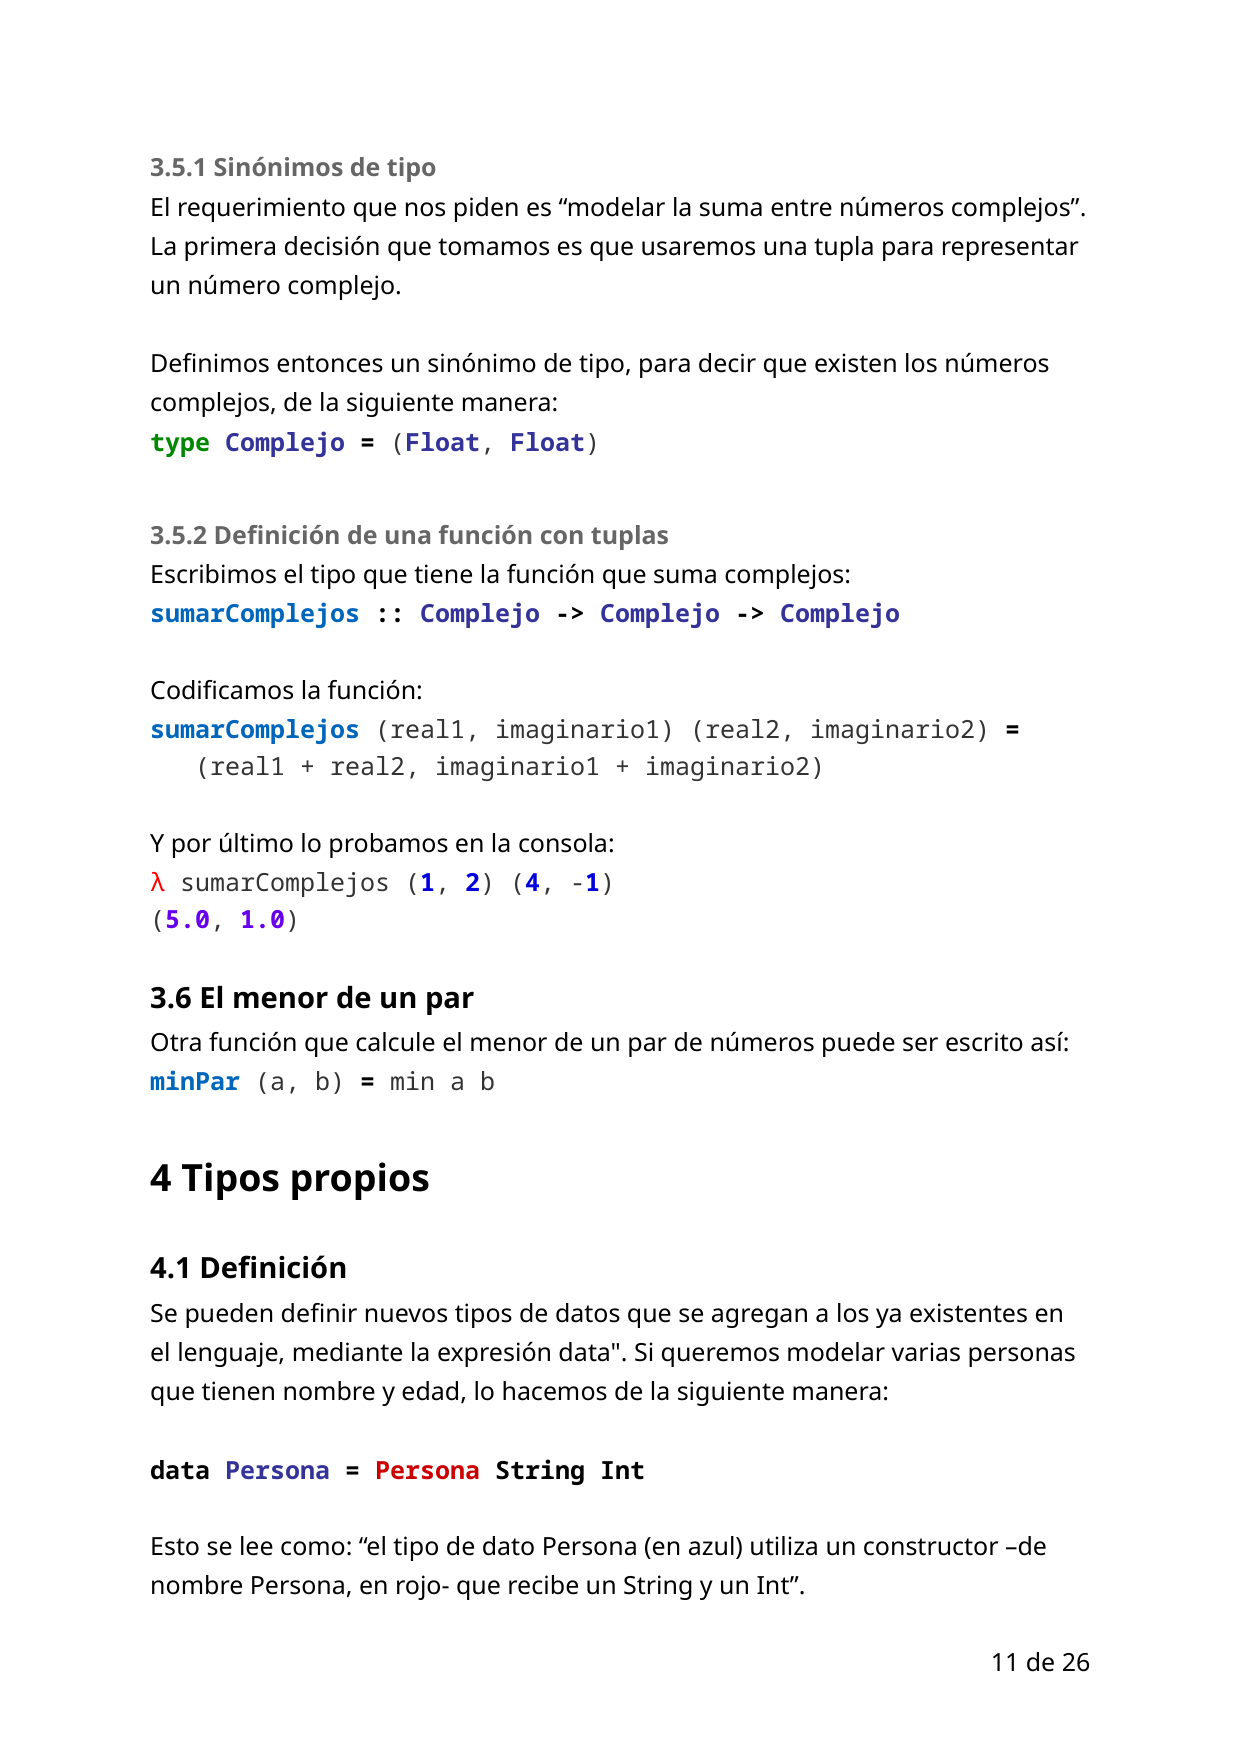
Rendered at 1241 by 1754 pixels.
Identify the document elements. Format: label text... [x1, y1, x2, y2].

text Se pueden definir nuevos tipos de datos que se agregan a los ya existentes en el lenguaje, mediante la expresión data". Si queremos modelar varias personas que tienen nombre y edad, lo hacemos de la siguiente manera: [150, 1296, 1090, 1408]
text Definimos entonces un sinónimo de tipo, para decir que existen los números complejos, de la siguiente manera: [150, 346, 1090, 419]
text Codificamos la función: [150, 672, 1090, 706]
text Esto se lee como: “el tipo de dato Persona (en azul) utiliza un constructor –de nombre Persona, en rojo- que recibe un String y un Int”. [150, 1529, 1090, 1602]
text sumarComplejos :: Complejo -> Complejo -> Complejo [150, 596, 1090, 630]
text sumarComplejos (real1, imaginario1) (real2, imaginario2) = (real1 + real2, imaginario1 + imaginario2) [150, 711, 1090, 783]
text Escribimos el tipo que tiene la función que suma complejos: [150, 557, 1090, 591]
subtitle 3.6 El menor de un par [150, 977, 1090, 1017]
text minPar (a, b) = min a b [150, 1064, 1090, 1098]
text Y por último lo probamos en la consola: [150, 825, 1090, 859]
subtitle 4 Tipos propios [150, 1151, 1090, 1202]
text type Complejo = (Float, Float) [150, 424, 1090, 458]
text El requerimiento que nos piden es “modelar la suma entre números complejos”. La primera decisión que tomamos es que usaremos una tupla para representar un número complejo. [150, 189, 1090, 302]
subtitle 3.5.2 Definición de una función con tuplas [150, 517, 1090, 551]
text λ sumarComplejos (1, 2) (4, -1) (5.0, 1.0) [150, 864, 1090, 936]
subtitle 4.1 Definición [150, 1248, 1090, 1287]
text Otra función que calcule el menor de un par de números puede ser escrito así: [150, 1025, 1090, 1059]
subtitle 3.5.1 Sinónimos de tipo [150, 150, 1090, 184]
text data Persona = Persona String Int [150, 1452, 1090, 1486]
